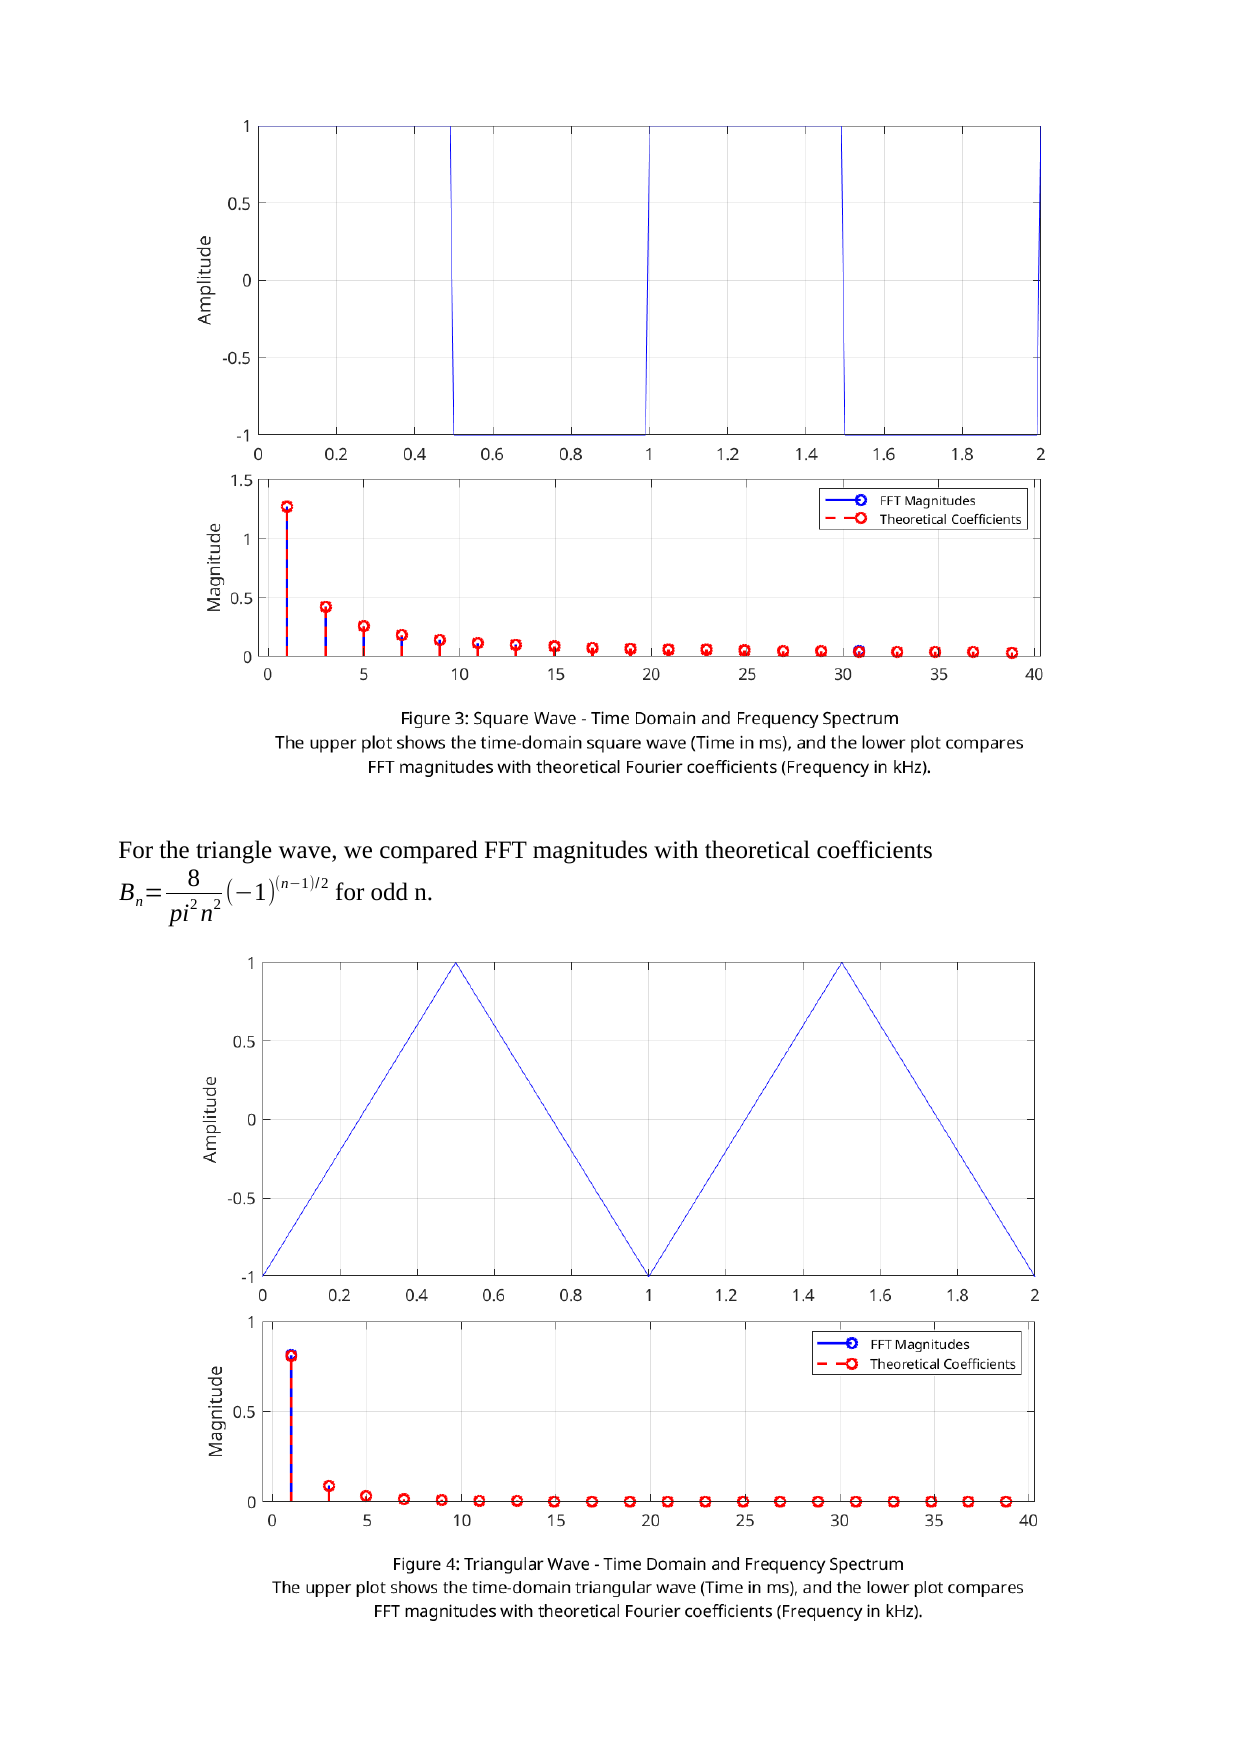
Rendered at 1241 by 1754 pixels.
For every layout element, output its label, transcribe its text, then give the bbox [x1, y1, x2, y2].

picture [194, 118, 1046, 778]
text For the triangle wave, we compared FFT magnitudes with theoretical coefficients for odd n. [118, 835, 1122, 927]
picture [200, 955, 1040, 1622]
